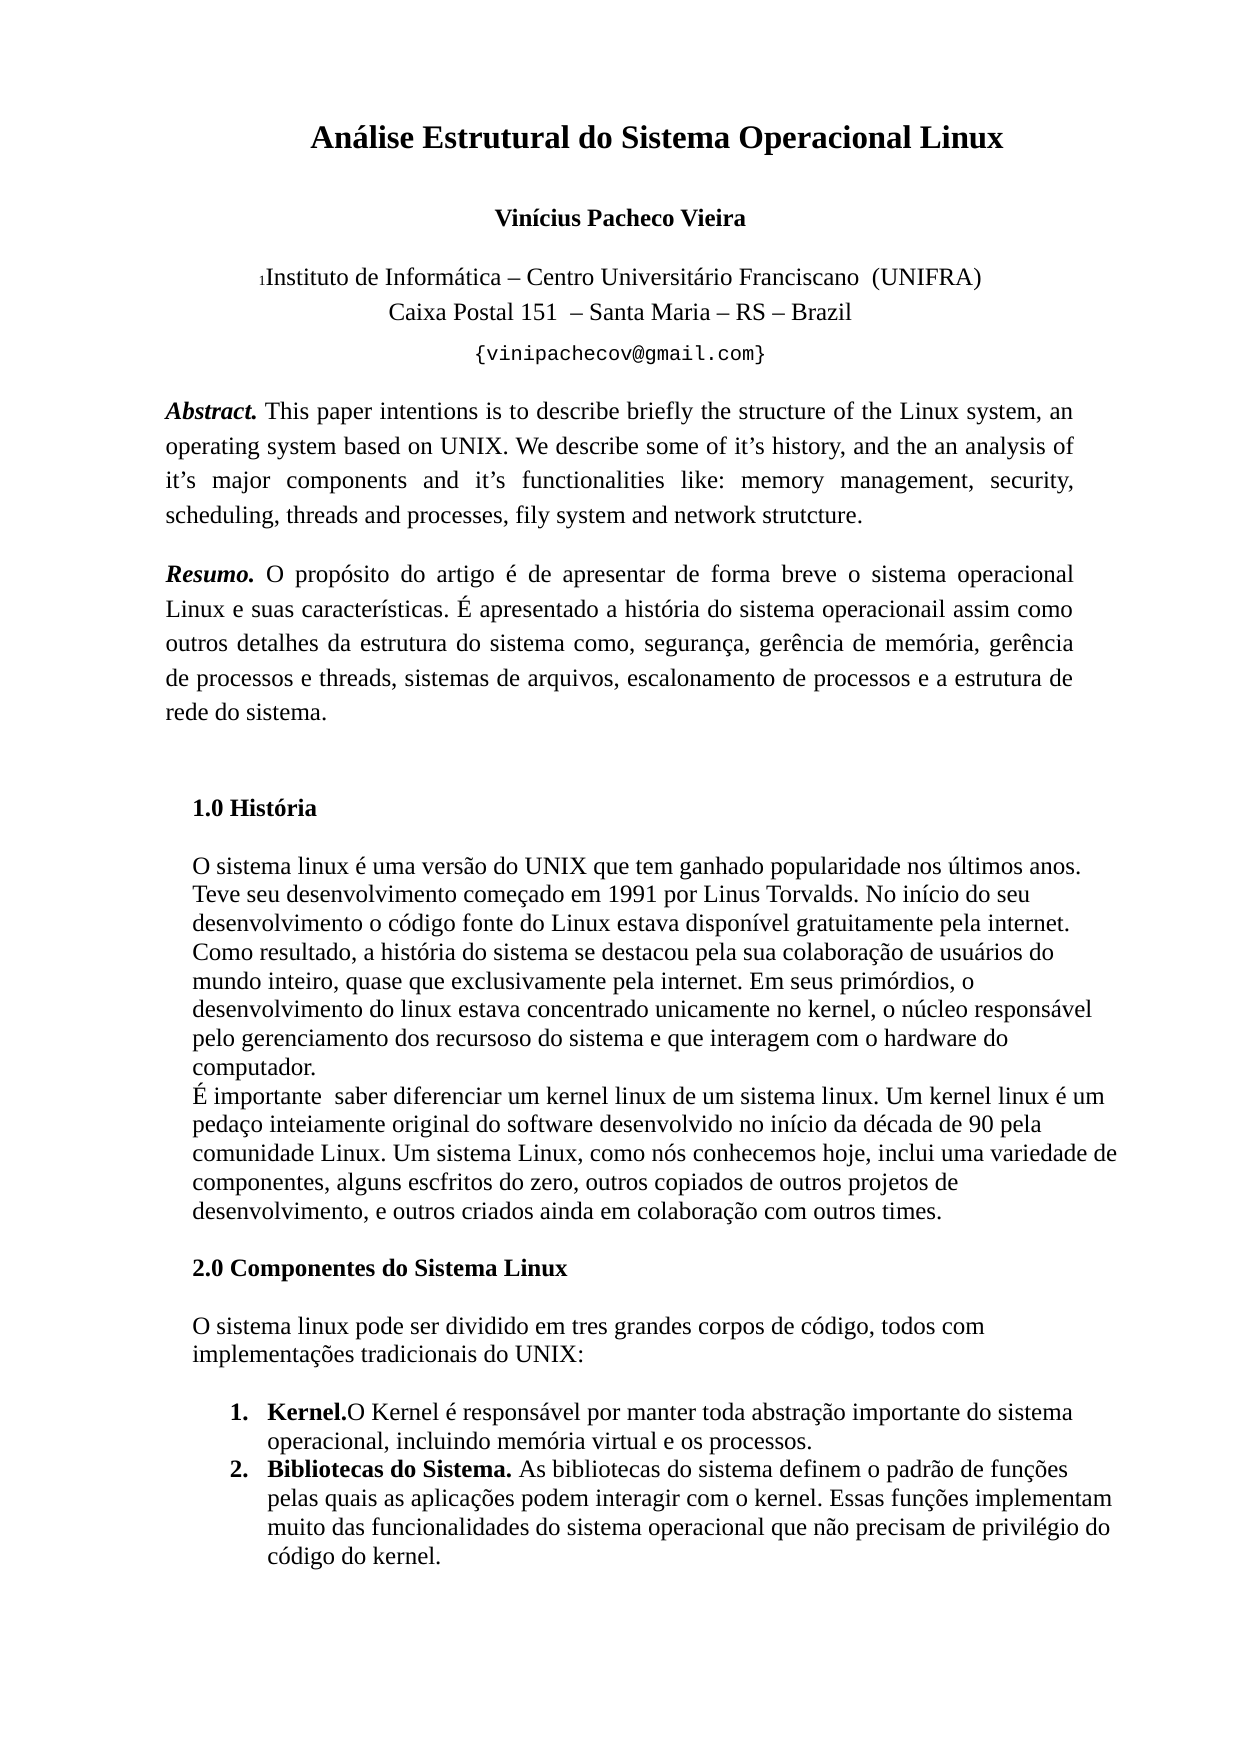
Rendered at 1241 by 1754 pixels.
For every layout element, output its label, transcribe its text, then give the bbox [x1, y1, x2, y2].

text Resumo. O propósito do artigo é de apresentar de forma breve o sistema operacional Linux e suas características. É apresentado a história do sistema operacionail assim como outros detalhes da estrutura do sistema como, segurança, gerência de memória, gerência de processos e threads, sistemas de arquivos, escalonamento de processos e a estrutura de rede do sistema. [165, 559, 1075, 726]
list Bibliotecas do Sistema. As bibliotecas do sistema definem o padrão de funções pelas quais as aplicações podem interagir com o kernel. Essas funções implementam muito das funcionalidades do sistema operacional que não precisam de privilégio do código do kernel. [229, 1454, 1122, 1569]
text Análise Estrutural do Sistema Operacional Linux [192, 118, 1122, 156]
list Kernel.O Kernel é responsável por manter toda abstração importante do sistema operacional, incluindo memória virtual e os processos. [229, 1397, 1122, 1454]
text 1.0 História [192, 793, 1122, 822]
text O sistema linux é uma versão do UNIX que tem ganhado popularidade nos últimos anos. Teve seu desenvolvimento começado em 1991 por Linus Torvalds. No início do seu desenvolvimento o código fonte do Linux estava disponível gratuitamente pela internet. Como resultado, a história do sistema se destacou pela sua colaboração de usuários do mundo inteiro, quase que exclusivamente pela internet. Em seus primórdios, o desenvolvimento do linux estava concentrado unicamente no kernel, o núcleo responsável pelo gerenciamento dos recursoso do sistema e que interagem com o hardware do computador. É importante saber diferenciar um kernel linux de um sistema linux. Um kernel linux é um pedaço inteiamente original do software desenvolvido no início da década de 90 pela comunidade Linux. Um sistema Linux, como nós conhecemos hoje, inclui uma variedade de componentes, alguns escfritos do zero, outros copiados de outros projetos de desenvolvimento, e outros criados ainda em colaboração com outros times. [192, 851, 1122, 1224]
text Vinícius Pacheco Vieira [118, 203, 1122, 232]
text 1Instituto de Informática – Centro Universitário Franciscano (UNIFRA) Caixa Postal 151 – Santa Maria – RS – Brazil [118, 262, 1122, 326]
text Abstract. This paper intentions is to describe briefly the structure of the Linux system, an operating system based on UNIX. We describe some of it’s history, and the an analysis of it’s major components and it’s functionalities like: memory management, security, scheduling, threads and processes, fily system and network strutcture. [165, 396, 1075, 529]
text O sistema linux pode ser dividido em tres grandes corpos de código, todos com implementações tradicionais do UNIX: [192, 1311, 1122, 1368]
text {vinipachecov@gmail.com} [118, 344, 1122, 367]
text 2.0 Componentes do Sistema Linux [192, 1253, 1122, 1282]
